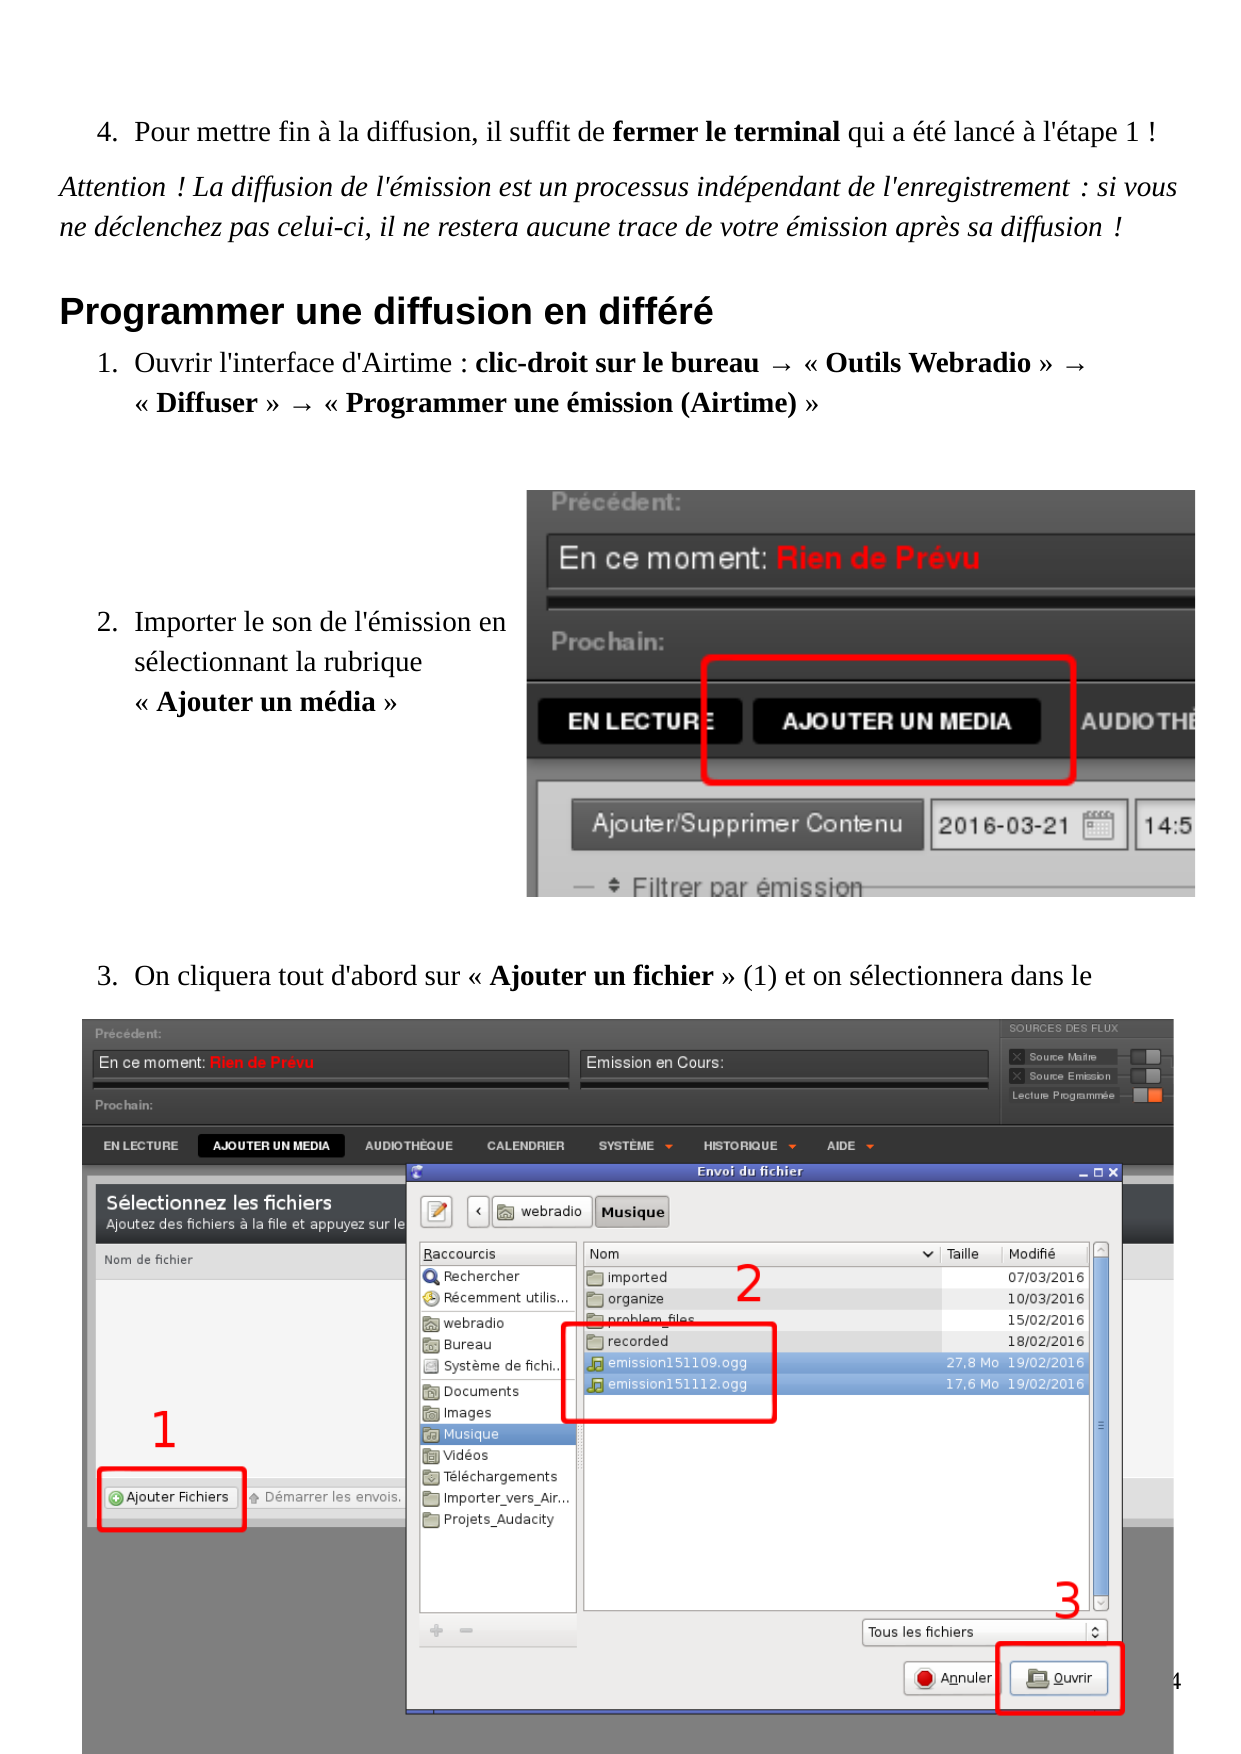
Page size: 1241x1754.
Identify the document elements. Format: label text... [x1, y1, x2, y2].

list Pour mettre fin à la diffusion, il suffit de fermer le terminal qui a été lancé à l'étape 1 ! [97, 114, 1181, 147]
text Attention ! La diffusion de l'émission est un processus indépendant de l'enregistrement : si vous ne déclenchez pas celui-ci, il ne restera aucune trace de votre émission après sa diffusion ! [59, 169, 1181, 242]
list On cliquera tout d'abord sur « Ajouter un fichier » (1) et on sélectionnera dans le [97, 958, 1181, 992]
list Ouvrir l'interface d'Airtime : clic-droit sur le bureau → « Outils Webradio » → « Diffuser » → « Programmer une émission (Airtime) » [97, 345, 1181, 418]
list Importer le son de l'émission en sélectionnant la rubrique « Ajouter un média » [97, 604, 526, 718]
picture [526, 490, 1196, 897]
subtitle Programmer une diffusion en différé [59, 289, 1181, 332]
picture [82, 1019, 1174, 1754]
